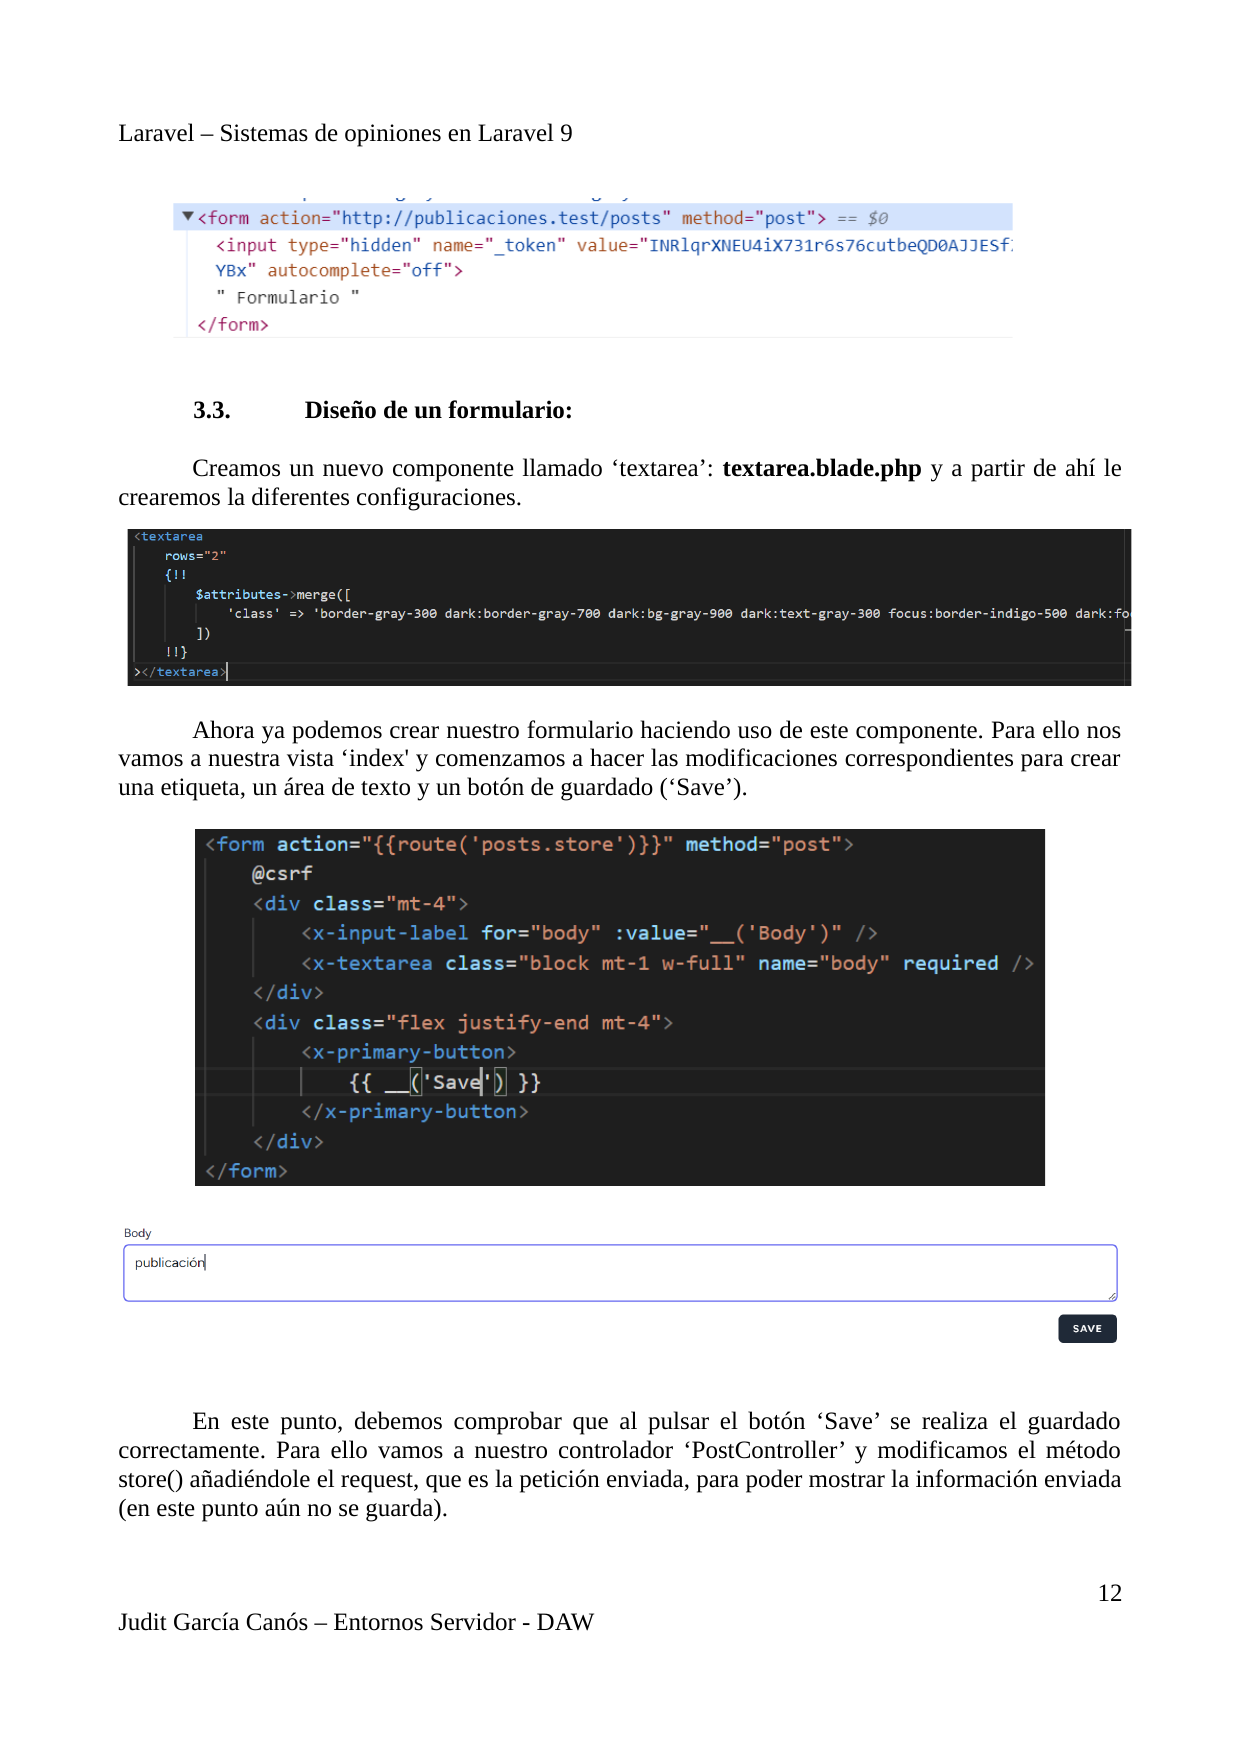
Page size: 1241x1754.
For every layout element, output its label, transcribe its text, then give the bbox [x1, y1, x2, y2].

picture [173, 198, 1013, 338]
picture [195, 829, 1045, 1186]
picture [127, 529, 1132, 686]
list Diseño de un formulario: [193, 395, 1122, 424]
text En este punto, debemos comprobar que al pulsar el botón ‘Save’ se realiza el guardado correctamente. Para ello vamos a nuestro controlador ‘PostController’ y modificamos el método store() añadiéndole el request, que es la petición enviada, para poder mostrar la información enviada (en este punto aún no se guarda). [118, 1406, 1122, 1521]
picture [118, 1214, 1123, 1349]
text Ahora ya podemos crear nuestro formulario haciendo uso de este componente. Para ello nos vamos a nuestra vista ‘index' y comenzamos a hacer las modificaciones correspondientes para crear una etiqueta, un área de texto y un botón de guardado (‘Save’). [118, 715, 1122, 801]
text Creamos un nuevo componente llamado ‘textarea’: textarea.blade.php y a partir de ahí le crearemos la diferentes configuraciones. [118, 453, 1122, 510]
